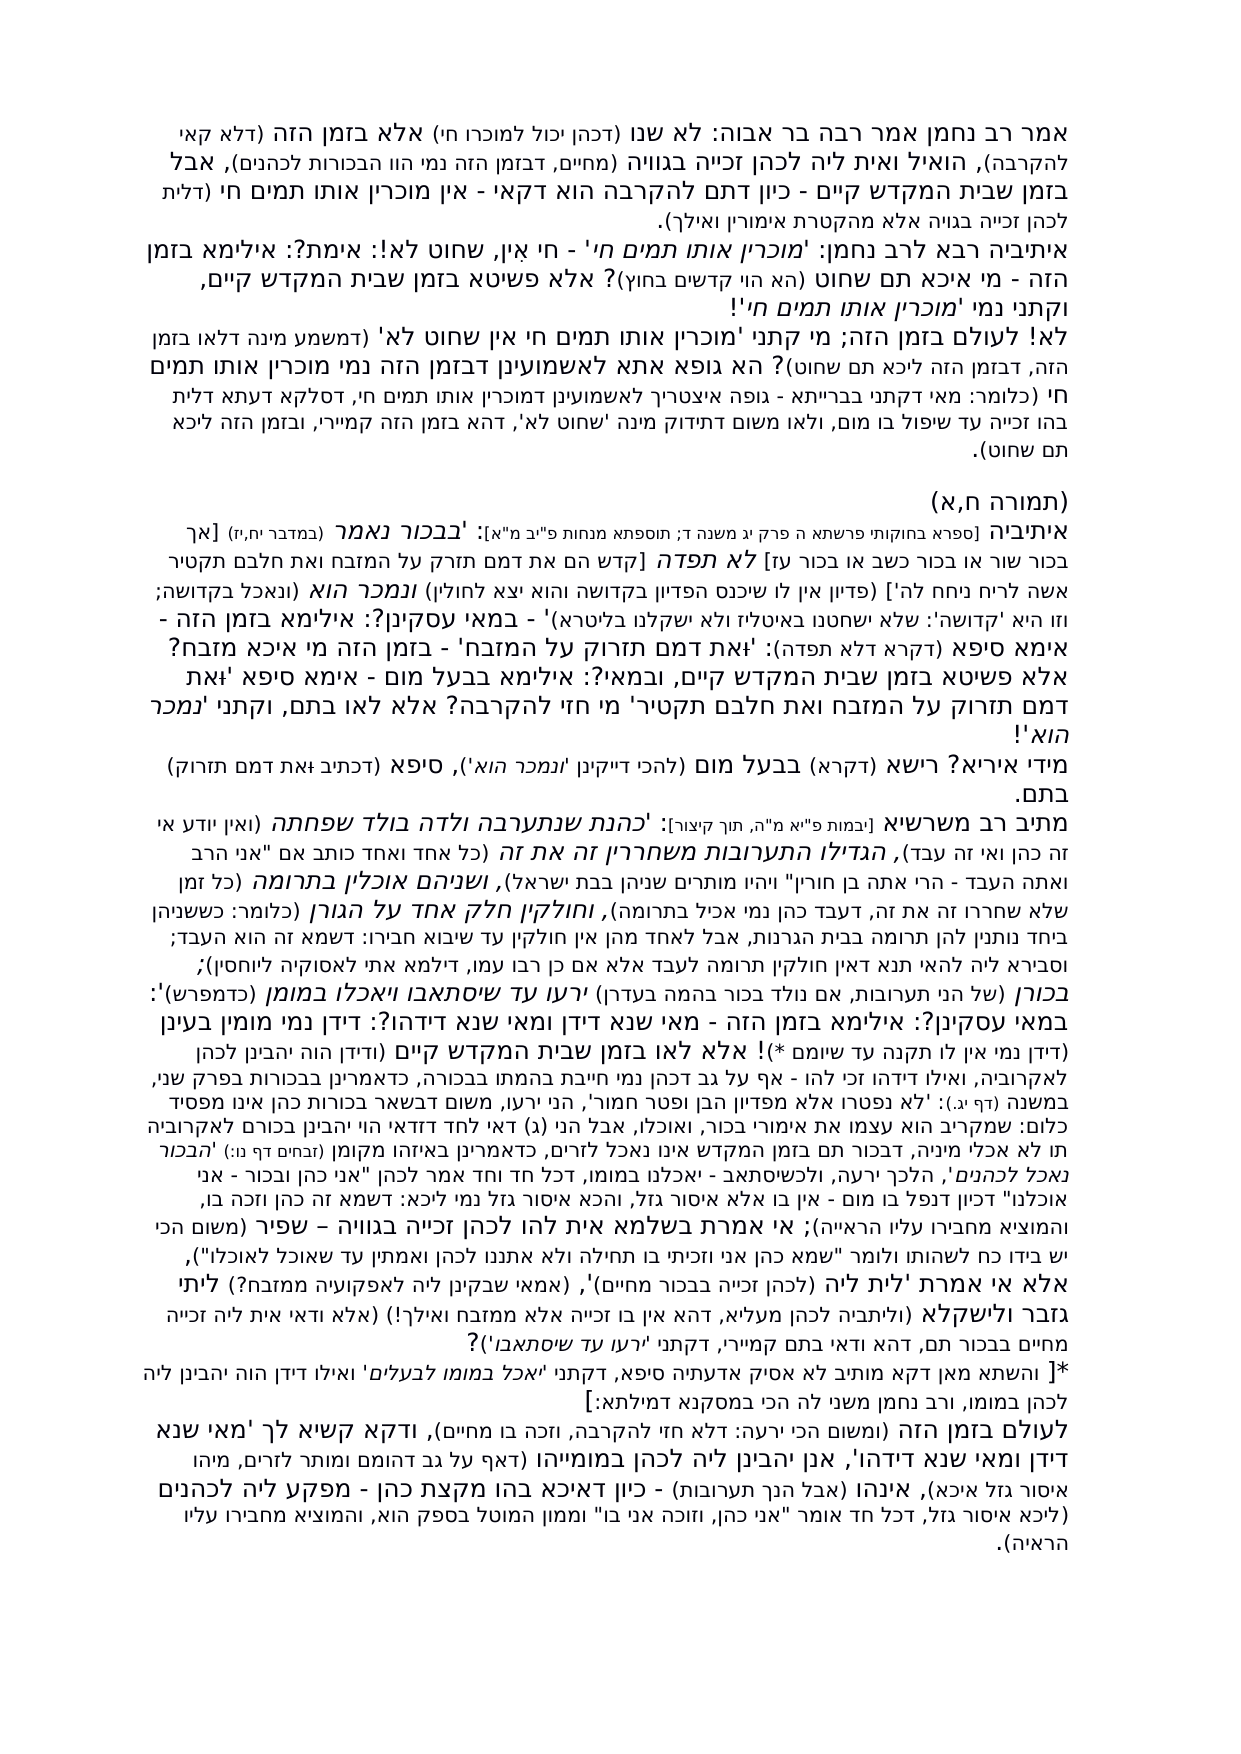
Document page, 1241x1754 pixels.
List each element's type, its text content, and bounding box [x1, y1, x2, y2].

text איתיביה [ספרא בחוקותי פרשתא ה פרק יג משנה ד; תוספתא מנחות פ"יב מ"א]: 'בבכור נאמר (במדבר יח,יז) [אך בכור שור או בכור כשב או בכור עז] לא תפדה [קדש הם את דמם תזרק על המזבח ואת חלבם תקטיר אשה לריח ניחח לה'] (פדיון אין לו שיכנס הפדיון בקדושה והוא יצא לחולין) ונמכר הוא (ונאכל בקדושה; וזו היא 'קדושה': שלא ישחטנו באיטליז ולא ישקלנו בליטרא)' - במאי עסקינן?: אילימא בזמן הזה - אימא סיפא (דקרא דלא תפדה): 'ואת דמם תזרוק על המזבח' - בזמן הזה מי איכא מזבח? אלא פשיטא בזמן שבית המקדש קיים, ובמאי?: אילימא בבעל מום - אימא סיפא 'ואת דמם תזרוק על המזבח ואת חלבם תקטיר' מי חזי להקרבה? אלא לאו בתם, וקתני 'נמכר הוא'! [142, 516, 1069, 750]
text לעולם בזמן הזה (ומשום הכי ירעה: דלא חזי להקרבה, וזכה בו מחיים), ודקא קשיא לך 'מאי שנא דידן ומאי שנא דידהו', אנן יהבינן ליה לכהן במומייהו (דאף על גב דהומם ומותר לזרים, מיהו איסור גזל איכא), אינהו (אבל הנך תערובות) - כיון דאיכא בהו מקצת כהן - מפקע ליה לכהנים (ליכא איסור גזל, דכל חד אומר "אני כהן, וזוכה אני בו" וממון המוטל בספק הוא, והמוציא מחבירו עליו הראיה). [142, 1416, 1069, 1556]
text מתיב רב משרשיא [יבמות פ"יא מ"ה, תוך קיצור]: 'כהנת שנתערבה ולדה בולד שפחתה (ואין יודע אי זה כהן ואי זה עבד), הגדילו התערובות משחררין זה את זה (כל אחד ואחד כותב אם "אני הרב ואתה העבד - הרי אתה בן חורין" ויהיו מותרים שניהן בבת ישראל), ושניהם אוכלין בתרומה (כל זמן שלא שחררו זה את זה, דעבד כהן נמי אכיל בתרומה), וחולקין חלק אחד על הגורן (כלומר: כששניהן ביחד נותנין להן תרומה בבית הגרנות, אבל לאחד מהן אין חולקין עד שיבוא חבירו: דשמא זה הוא העבד; וסבירא ליה להאי תנא דאין חולקין תרומה לעבד אלא אם כן רבו עמו, דילמא אתי לאסוקיה ליוחסין); בכורן (של הני תערובות, אם נולד בכור בהמה בעדרן) ירעו עד שיסתאבו ויאכלו במומן (כדמפרש)': במאי עסקינן?: אילימא בזמן הזה - מאי שנא דידן ומאי שנא דידהו?: דידן נמי מומין בעינן (דידן נמי אין לו תקנה עד שיומם *)! אלא לאו בזמן שבית המקדש קיים (ודידן הוה יהבינן לכהן לאקרוביה, ואילו דידהו זכי להו - אף על גב דכהן נמי חייבת בהמתו בבכורה, כדאמרינן בבכורות בפרק שני, במשנה (דף יג.): 'לא נפטרו אלא מפדיון הבן ופטר חמור', הני ירעו, משום דבשאר בכורות כהן אינו מפסיד כלום: שמקריב הוא עצמו את אימורי בכור, ואוכלו, אבל הני (ג) דאי לחד דזדאי הוי יהבינן בכורם לאקרוביה תו לא אכלי מיניה, דבכור תם בזמן המקדש אינו נאכל לזרים, כדאמרינן באיזהו מקומן (זבחים דף נו:) 'הבכור נאכל לכהנים', הלכך ירעה, ולכשיסתאב - יאכלנו במומו, דכל חד וחד אמר לכהן "אני כהן ובכור - אני אוכלנו" דכיון דנפל בו מום - אין בו אלא איסור גזל, והכא איסור גזל נמי ליכא: דשמא זה כהן וזכה בו, והמוציא מחבירו עליו הראייה); אי אמרת בשלמא אית להו לכהן זכייה בגוויה – שפיר (משום הכי יש בידו כח לשהותו ולומר "שמא כהן אני וזכיתי בו תחילה ולא אתננו לכהן ואמתין עד שאוכל לאוכלו"), אלא אי אמרת 'לית ליה (לכהן זכייה בבכור מחיים)', (אמאי שבקינן ליה לאפקועיה ממזבח?) ליתי גזבר ולישקלא (וליתביה לכהן מעליא, דהא אין בו זכייה אלא ממזבח ואילך!) (אלא ודאי אית ליה זכייה מחיים בבכור תם, דהא ודאי בתם קמיירי, דקתני 'ירעו עד שיסתאבו')? [142, 808, 1069, 1357]
text *[ והשתא מאן דקא מותיב לא אסיק אדעתיה סיפא, דקתני 'יאכל במומו לבעלים' ואילו דידן הוה יהבינן ליה לכהן במומו, ורב נחמן משני לה הכי במסקנא דמילתא:] [142, 1357, 1069, 1416]
text אמר רב נחמן אמר רבה בר אבוה: לא שנו (דכהן יכול למוכרו חי) אלא בזמן הזה (דלא קאי להקרבה), הואיל ואית ליה לכהן זכייה בגוויה (מחיים, דבזמן הזה נמי הוו הבכורות לכהנים), אבל בזמן שבית המקדש קיים - כיון דתם להקרבה הוא דקאי - אין מוכרין אותו תמים חי (דלית לכהן זכייה בגויה אלא מהקטרת אימורין ואילך). [142, 118, 1069, 235]
text איתיביה רבא לרב נחמן: 'מוכרין אותו תמים חי' - חי אִין, שחוט לא!: אימת?: אילימא בזמן הזה - מי איכא תם שחוט (הא הוי קדשים בחוץ)? אלא פשיטא בזמן שבית המקדש קיים, וקתני נמי 'מוכרין אותו תמים חי'! [142, 235, 1069, 322]
text (תמורה ח,א) [142, 487, 1069, 516]
text לא! לעולם בזמן הזה; מי קתני 'מוכרין אותו תמים חי אין שחוט לא' (דמשמע מינה דלאו בזמן הזה, דבזמן הזה ליכא תם שחוט)? הא גופא אתא לאשמועינן דבזמן הזה נמי מוכרין אותו תמים חי (כלומר: מאי דקתני בברייתא - גופה איצטריך לאשמועינן דמוכרין אותו תמים חי, דסלקא דעתא דלית בהו זכייה עד שיפול בו מום, ולאו משום דתידוק מינה 'שחוט לא', דהא בזמן הזה קמיירי, ובזמן הזה ליכא תם שחוט). [142, 322, 1069, 463]
text מידי איריא? רישא (דקרא) בבעל מום (להכי דייקינן 'ונמכר הוא'), סיפא (דכתיב ואת דמם תזרוק) בתם. [142, 750, 1069, 808]
